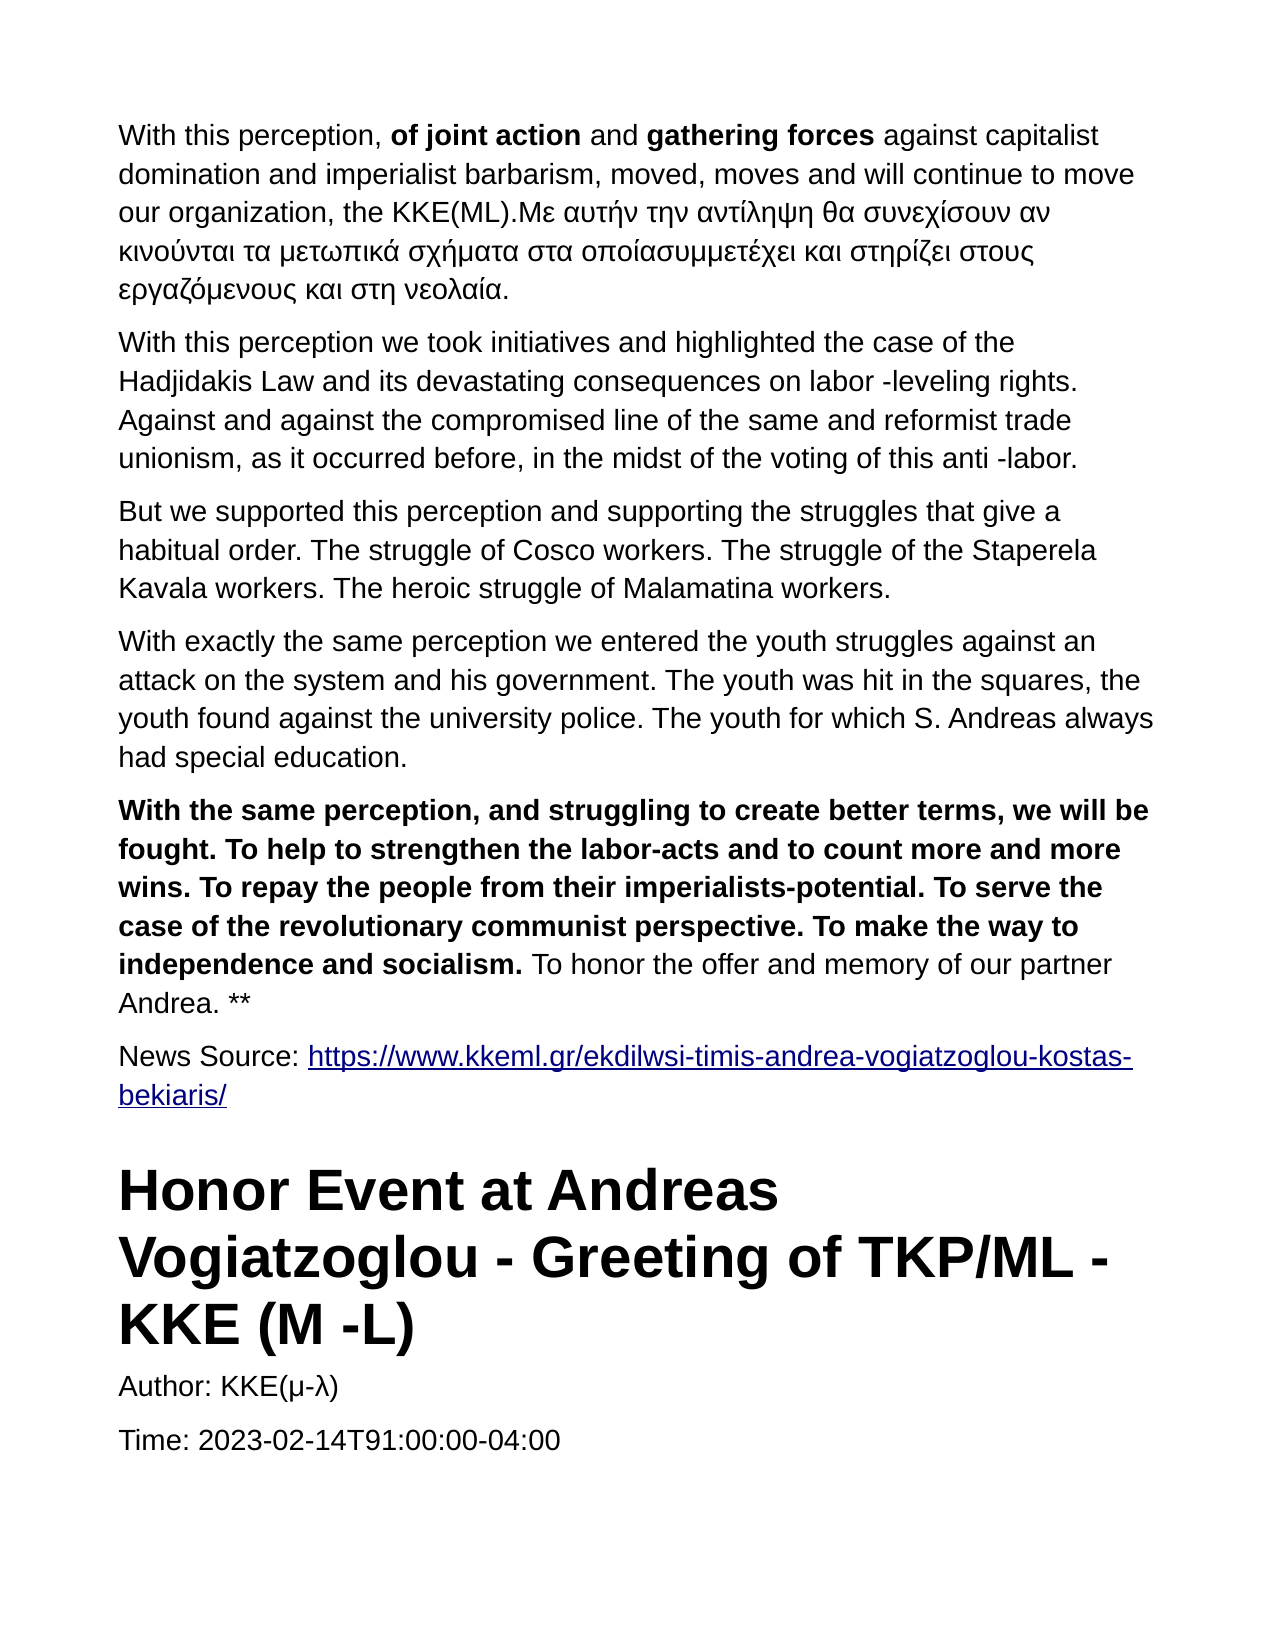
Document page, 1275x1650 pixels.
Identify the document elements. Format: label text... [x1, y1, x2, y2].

text With this perception we took initiatives and highlighted the case of the Hadjidakis Law and its devastating consequences on labor -leveling rights. Against and against the compromised line of the same and reformist trade unionism, as it occurred before, in the midst of the voting of this anti -labor. [118, 325, 1157, 474]
text But we supported this perception and supporting the struggles that give a habitual order. The struggle of Cosco workers. The struggle of the Staperela Kavala workers. The heroic struggle of Malamatina workers. [118, 494, 1157, 605]
subtitle Honor Event at Andreas Vogiatzoglou - Greeting of TKP/ML - KKE (M -L) [118, 1156, 1157, 1357]
text Author: ΚΚΕ(μ-λ) [118, 1369, 1157, 1403]
text News Source: https://www.kkeml.gr/ekdilwsi-timis-andrea-vogiatzoglou-kostas-bekiaris/ [118, 1039, 1157, 1111]
text With exactly the same perception we entered the youth struggles against an attack on the system and his government. The youth was hit in the squares, the youth found against the university police. The youth for which S. Andreas always had special education. [118, 624, 1157, 773]
text Time: 2023-02-14T91:00:00-04:00 [118, 1422, 1157, 1456]
text With this perception, of joint action and gathering forces against capitalist domination and imperialist barbarism, moved, moves and will continue to move our organization, the KKE(ML).Με αυτήν την αντίληψη θα συνεχίσουν αν κινούνται τα μετωπικά σχήματα στα οποίασυμμετέχει και στηρίζει στους εργαζόμενους και στη νεολαία. [118, 118, 1157, 306]
text With the same perception, and struggling to create better terms, we will be fought. To help to strengthen the labor-acts and to count more and more wins. To repay the people from their imperialists-potential. To serve the case of the revolutionary communist perspective. To make the way to independence and socialism. To honor the offer and memory of our partner Andrea. ** [118, 793, 1157, 1019]
